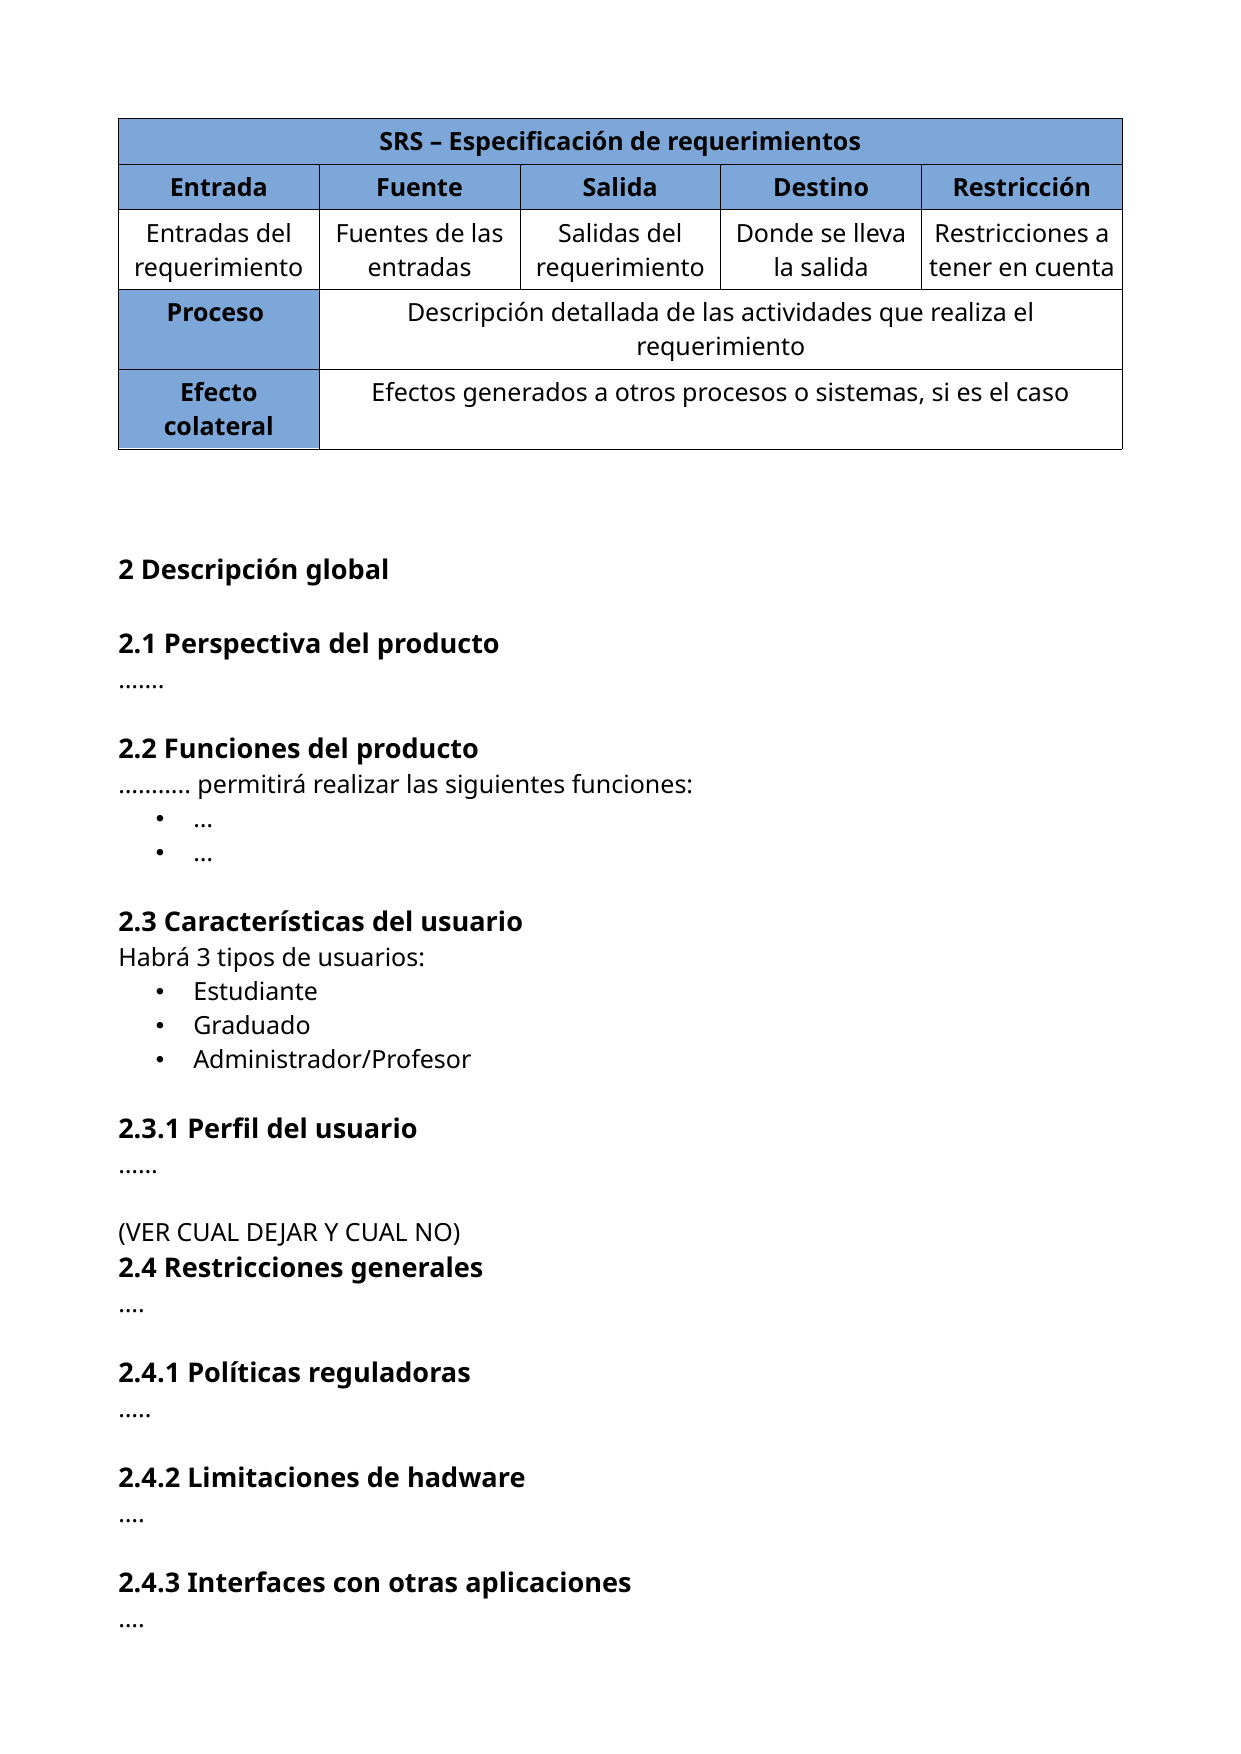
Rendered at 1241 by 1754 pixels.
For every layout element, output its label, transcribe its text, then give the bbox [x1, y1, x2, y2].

text 2.3.1 Perfil del usuario [118, 1110, 1122, 1147]
table_cell Efectos generados a otros procesos o sistemas, si es el caso [320, 370, 1122, 448]
table_cell Restricciones a tener en cuenta [922, 210, 1122, 289]
table_cell Entradas del requerimiento [119, 210, 319, 289]
table_cell Salidas del requerimiento [521, 210, 720, 289]
text 2.4.1 Políticas reguladoras [118, 1354, 1122, 1391]
text …. [118, 1601, 1122, 1635]
table_cell Fuente [320, 165, 520, 209]
text 2.2 Funciones del producto [118, 729, 1122, 766]
list Administrador/Profesor [156, 1042, 1122, 1076]
table_cell Fuentes de las entradas [320, 210, 520, 289]
text 2.1 Perspectiva del producto [118, 624, 1122, 661]
list … [156, 800, 1122, 834]
table_header SRS – Especificación de requerimientos [119, 119, 1122, 164]
text 2.3 Características del usuario [118, 903, 1122, 939]
text …. [118, 1496, 1122, 1530]
text 2.4.3 Interfaces con otras aplicaciones [118, 1564, 1122, 1601]
text ……….. permitirá realizar las siguientes funciones: [118, 766, 1122, 800]
text 2 Descripción global [118, 551, 1122, 588]
list Estudiante [156, 973, 1122, 1008]
table_cell Salida [521, 165, 720, 209]
table_cell Efecto colateral [119, 370, 319, 448]
text (VER CUAL DEJAR Y CUAL NO) [118, 1215, 1122, 1249]
list … [156, 834, 1122, 868]
table_cell Destino [721, 165, 921, 209]
text …… [118, 1147, 1122, 1181]
table_cell Entrada [119, 165, 319, 209]
text 2.4 Restricciones generales [118, 1249, 1122, 1286]
table_cell Descripción detallada de las actividades que realiza el requerimiento [320, 290, 1122, 369]
text Habrá 3 tipos de usuarios: [118, 939, 1122, 973]
table_cell Proceso [119, 290, 319, 369]
text …. [118, 1286, 1122, 1320]
list Graduado [156, 1008, 1122, 1042]
text ……. [118, 661, 1122, 695]
text 2.4.2 Limitaciones de hadware [118, 1459, 1122, 1496]
table_cell Restricción [922, 165, 1122, 209]
table_cell Donde se lleva la salida [721, 210, 921, 289]
text ….. [118, 1391, 1122, 1425]
